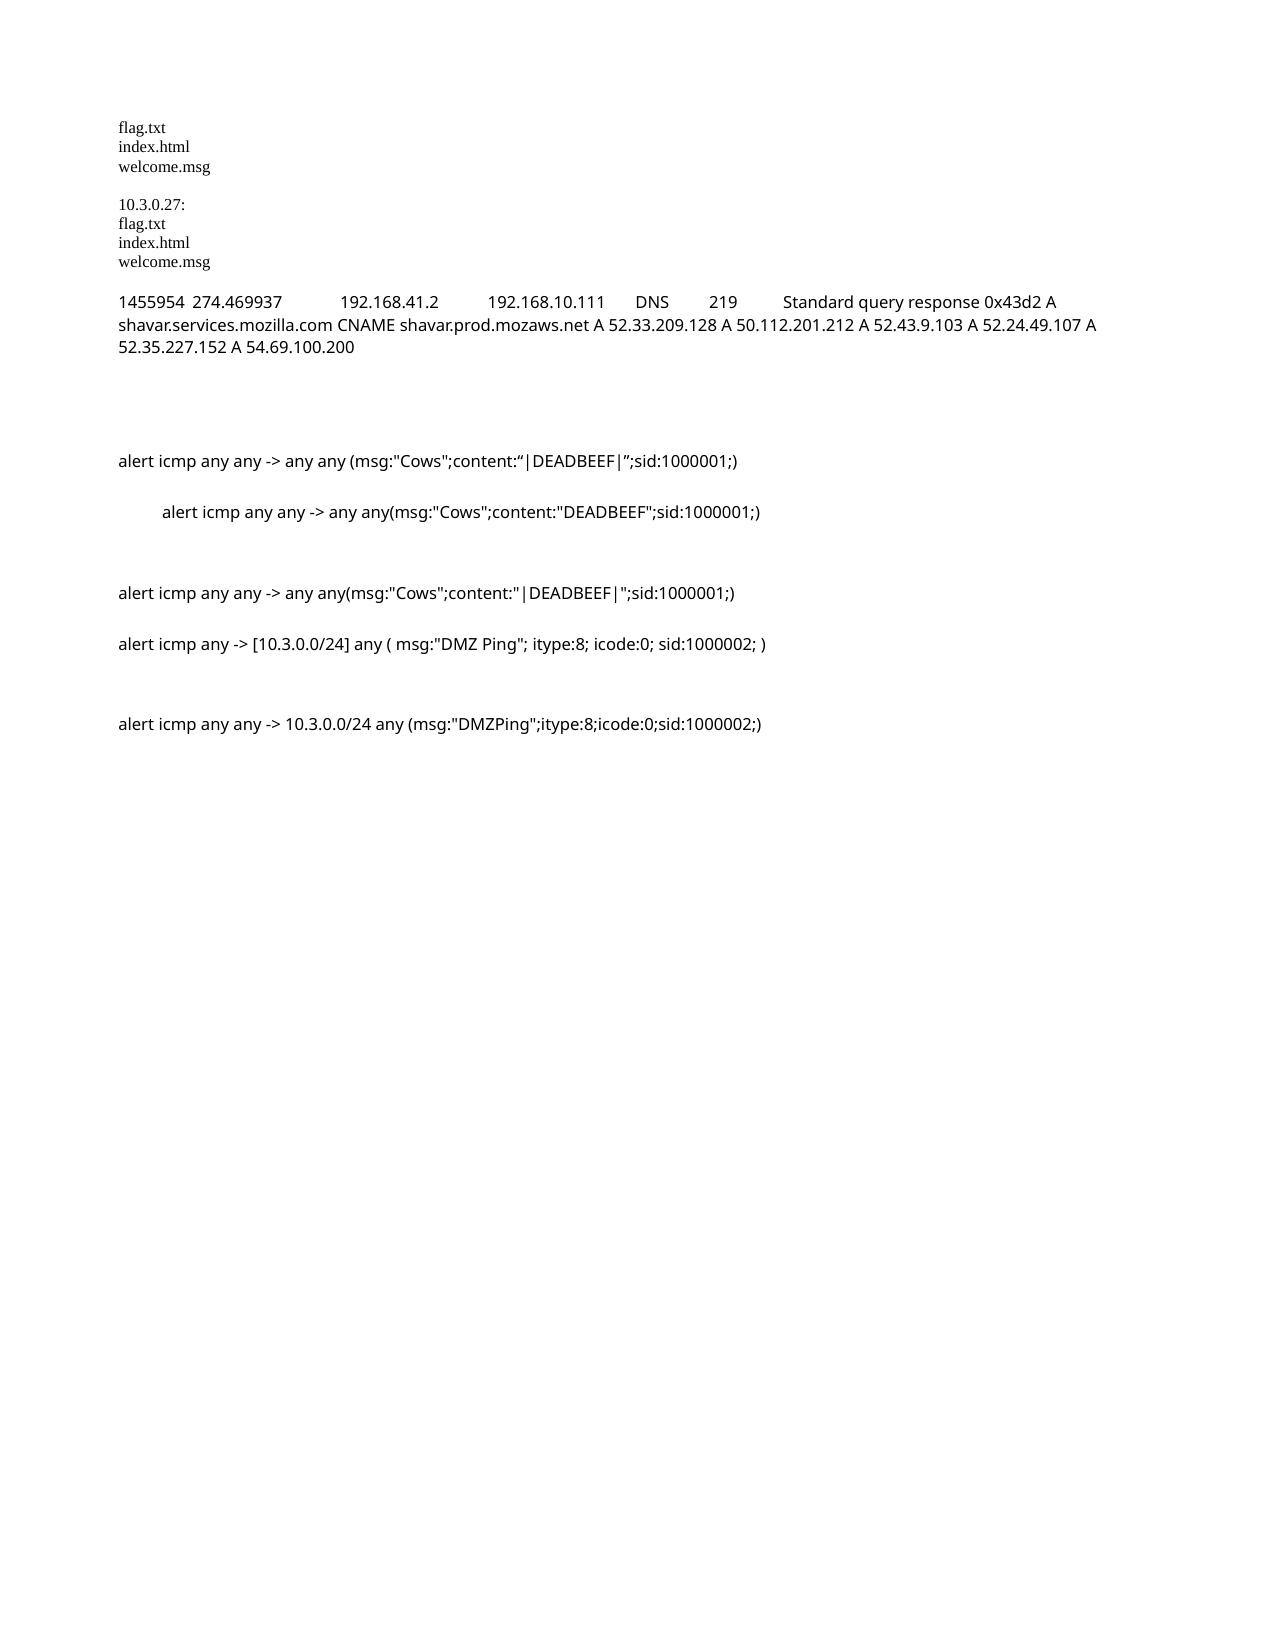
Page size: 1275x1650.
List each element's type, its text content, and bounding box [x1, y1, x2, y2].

text alert icmp any -> [10.3.0.0/24] any ( msg:"DMZ Ping"; itype:8; icode:0; sid:1000002; ) [118, 633, 1157, 655]
text alert icmp any any -> 10.3.0.0/24 any (msg:"DMZPing";itype:8;icode:0;sid:1000002;) [118, 713, 1157, 736]
text index.html [118, 233, 1157, 252]
text flag.txt [118, 214, 1157, 233]
text 10.3.0.27: [118, 195, 1157, 214]
text 1455954 274.469937 192.168.41.2 192.168.10.111 DNS 219 Standard query response 0x43d2 A shavar.services.mozilla.com CNAME shavar.prod.mozaws.net A 52.33.209.128 A 50.112.201.212 A 52.43.9.103 A 52.24.49.107 A 52.35.227.152 A 54.69.100.200 [118, 291, 1157, 359]
text flag.txt [118, 118, 1157, 137]
text index.html [118, 137, 1157, 156]
text welcome.msg [118, 156, 1157, 176]
text alert icmp any any -> any any(msg:"Cows";content:"|DEADBEEF|";sid:1000001;) [118, 581, 1157, 604]
text welcome.msg [118, 252, 1157, 271]
text alert icmp any any -> any any(msg:"Cows";content:"DEADBEEF";sid:1000001;) [118, 501, 1157, 524]
text alert icmp any any -> any any (msg:"Cows";content:“|DEADBEEF|”;sid:1000001;) [118, 449, 1157, 472]
